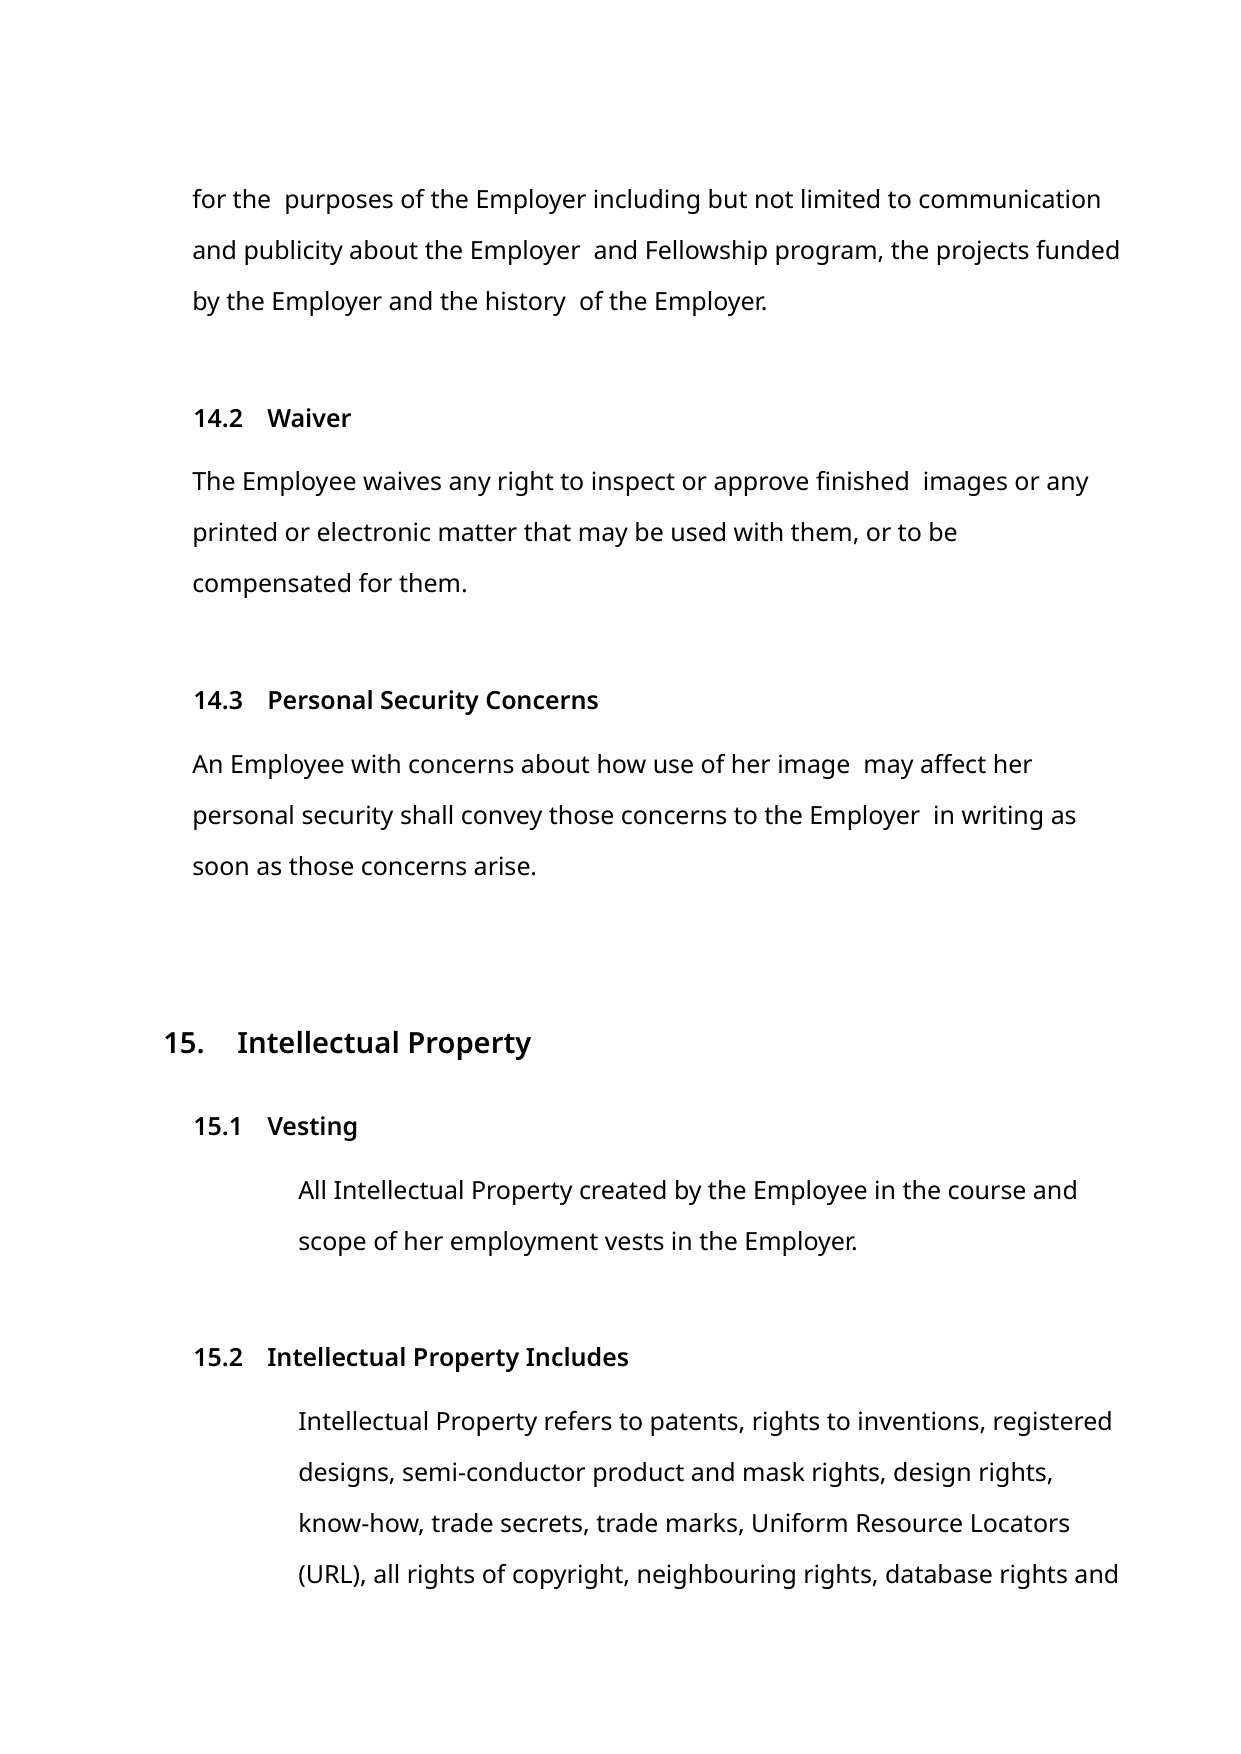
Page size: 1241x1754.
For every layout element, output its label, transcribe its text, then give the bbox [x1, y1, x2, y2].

list Intellectual Property refers to patents, rights to inventions, registered designs, semi-conductor product and mask rights, design rights, know-how, trade secrets, trade marks, Uniform Resource Locators (URL), all rights of copyright, neighbouring rights, database rights and [193, 1404, 1122, 1591]
list An Employee with concerns about how use of her image may affect her personal security shall convey those concerns to the Employer in writing as soon as those concerns arise. [192, 746, 1122, 882]
list All Intellectual Property created by the Employee in the course and scope of her employment vests in the Employer. [193, 1172, 1122, 1257]
subtitle Personal Security Concerns [193, 683, 1122, 717]
subtitle Intellectual Property [163, 1022, 1122, 1062]
subtitle Waiver [193, 400, 1122, 434]
list for the purposes of the Employer including but not limited to communication and publicity about the Employer and Fellowship program, the projects funded by the Employer and the history of the Employer. [192, 182, 1122, 318]
subtitle Intellectual Property Includes [193, 1340, 1122, 1374]
list The Employee waives any right to inspect or approve finished images or any printed or electronic matter that may be used with them, or to be compensated for them. [192, 464, 1122, 600]
subtitle Vesting [193, 1109, 1122, 1143]
